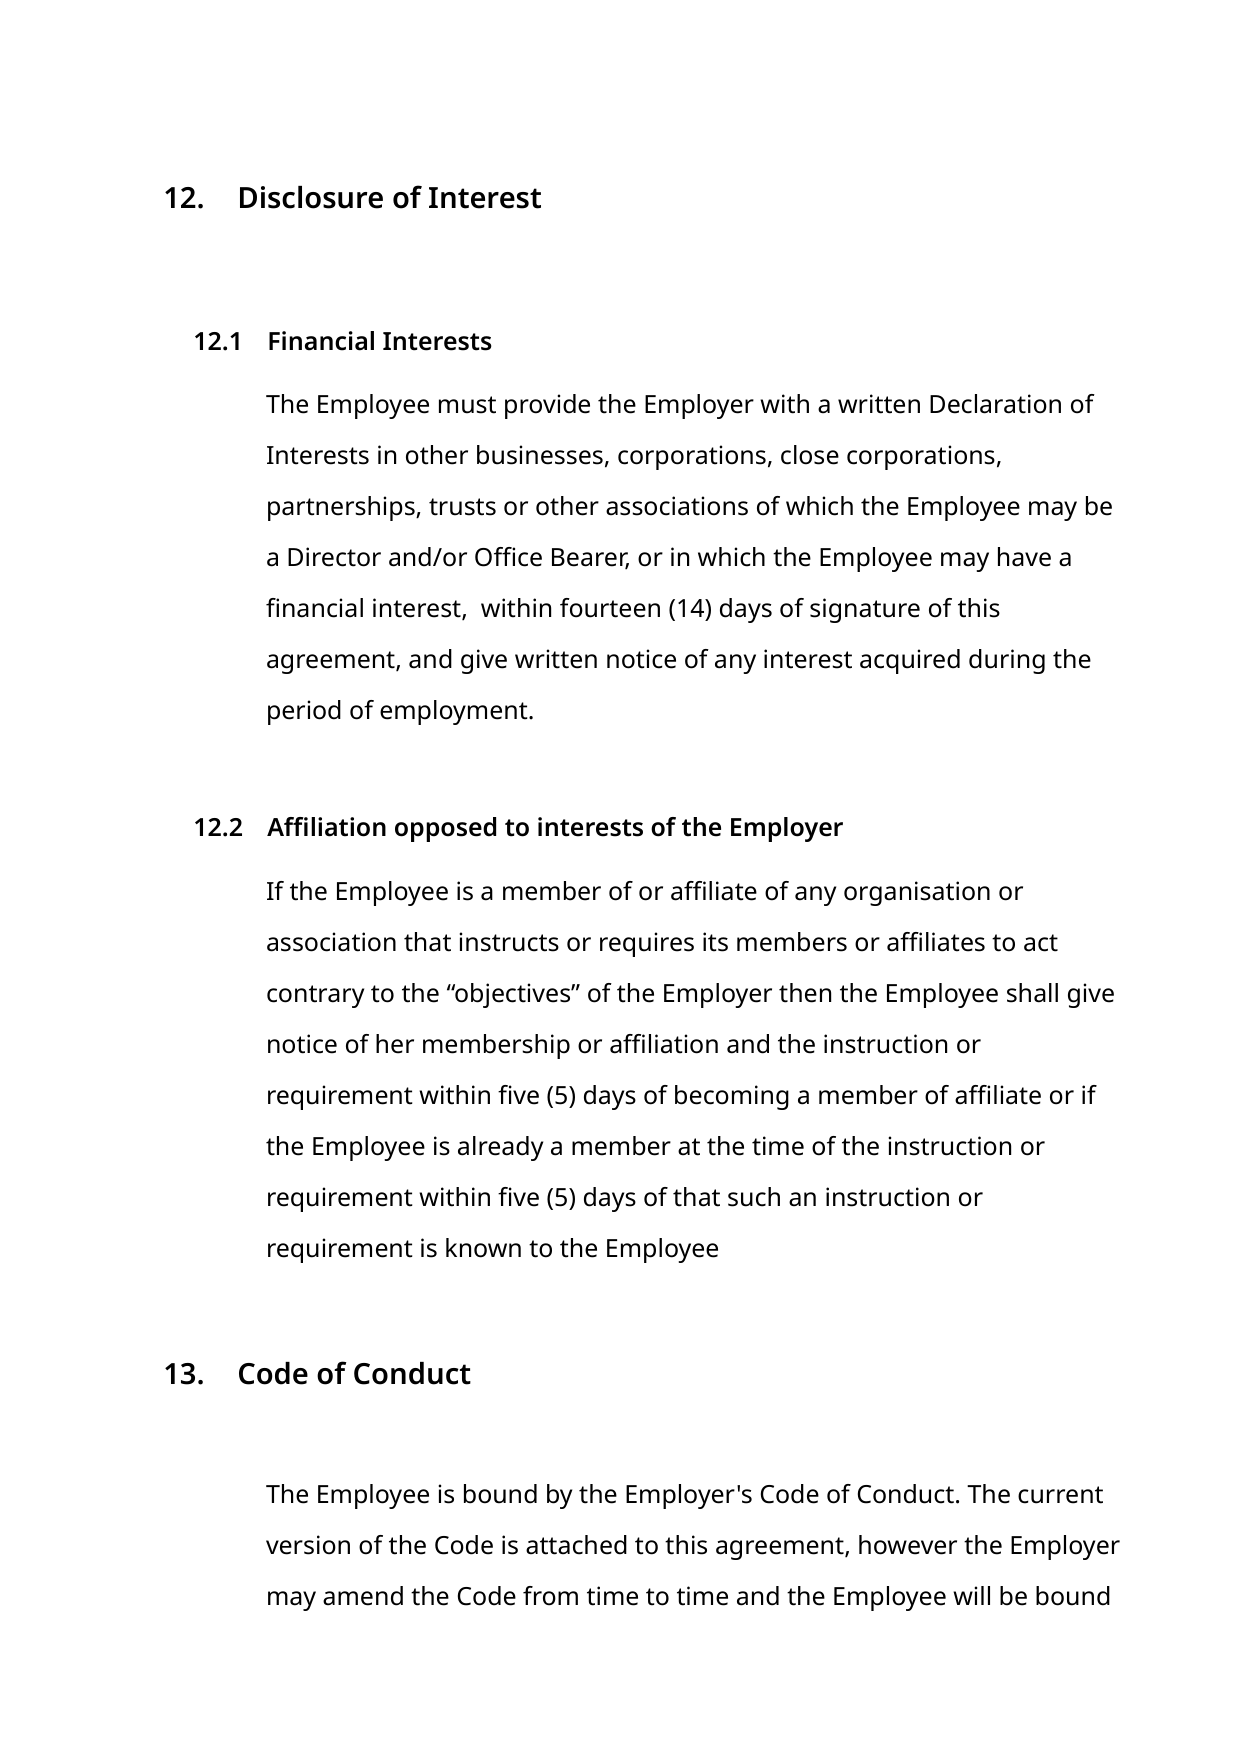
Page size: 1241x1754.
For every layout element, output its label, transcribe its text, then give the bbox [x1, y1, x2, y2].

subtitle Disclosure of Interest [163, 177, 1122, 217]
subtitle Financial Interests [193, 323, 1122, 357]
subtitle Code of Conduct [163, 1353, 1122, 1393]
list The Employee must provide the Employer with a written Declaration of Interests in other businesses, corporations, close corporations, partnerships, trusts or other associations of which the Employee may be a Director and/or Office Bearer, or in which the Employee may have a financial interest, within fourteen (14) days of signature of this agreement, and give written notice of any interest acquired during the period of employment. [266, 387, 1122, 727]
list The Employee is bound by the Employer's Code of Conduct. The current version of the Code is attached to this agreement, however the Employer may amend the Code from time to time and the Employee will be bound [266, 1476, 1122, 1612]
subtitle Affiliation opposed to interests of the Employer [193, 809, 1122, 844]
list If the Employee is a member of or affiliate of any organisation or association that instructs or requires its members or affiliates to act contrary to the “objectives” of the Employer then the Employee shall give notice of her membership or affiliation and the instruction or requirement within five (5) days of becoming a member of affiliate or if the Employee is already a member at the time of the instruction or requirement within five (5) days of that such an instruction or requirement is known to the Employee [266, 873, 1122, 1264]
